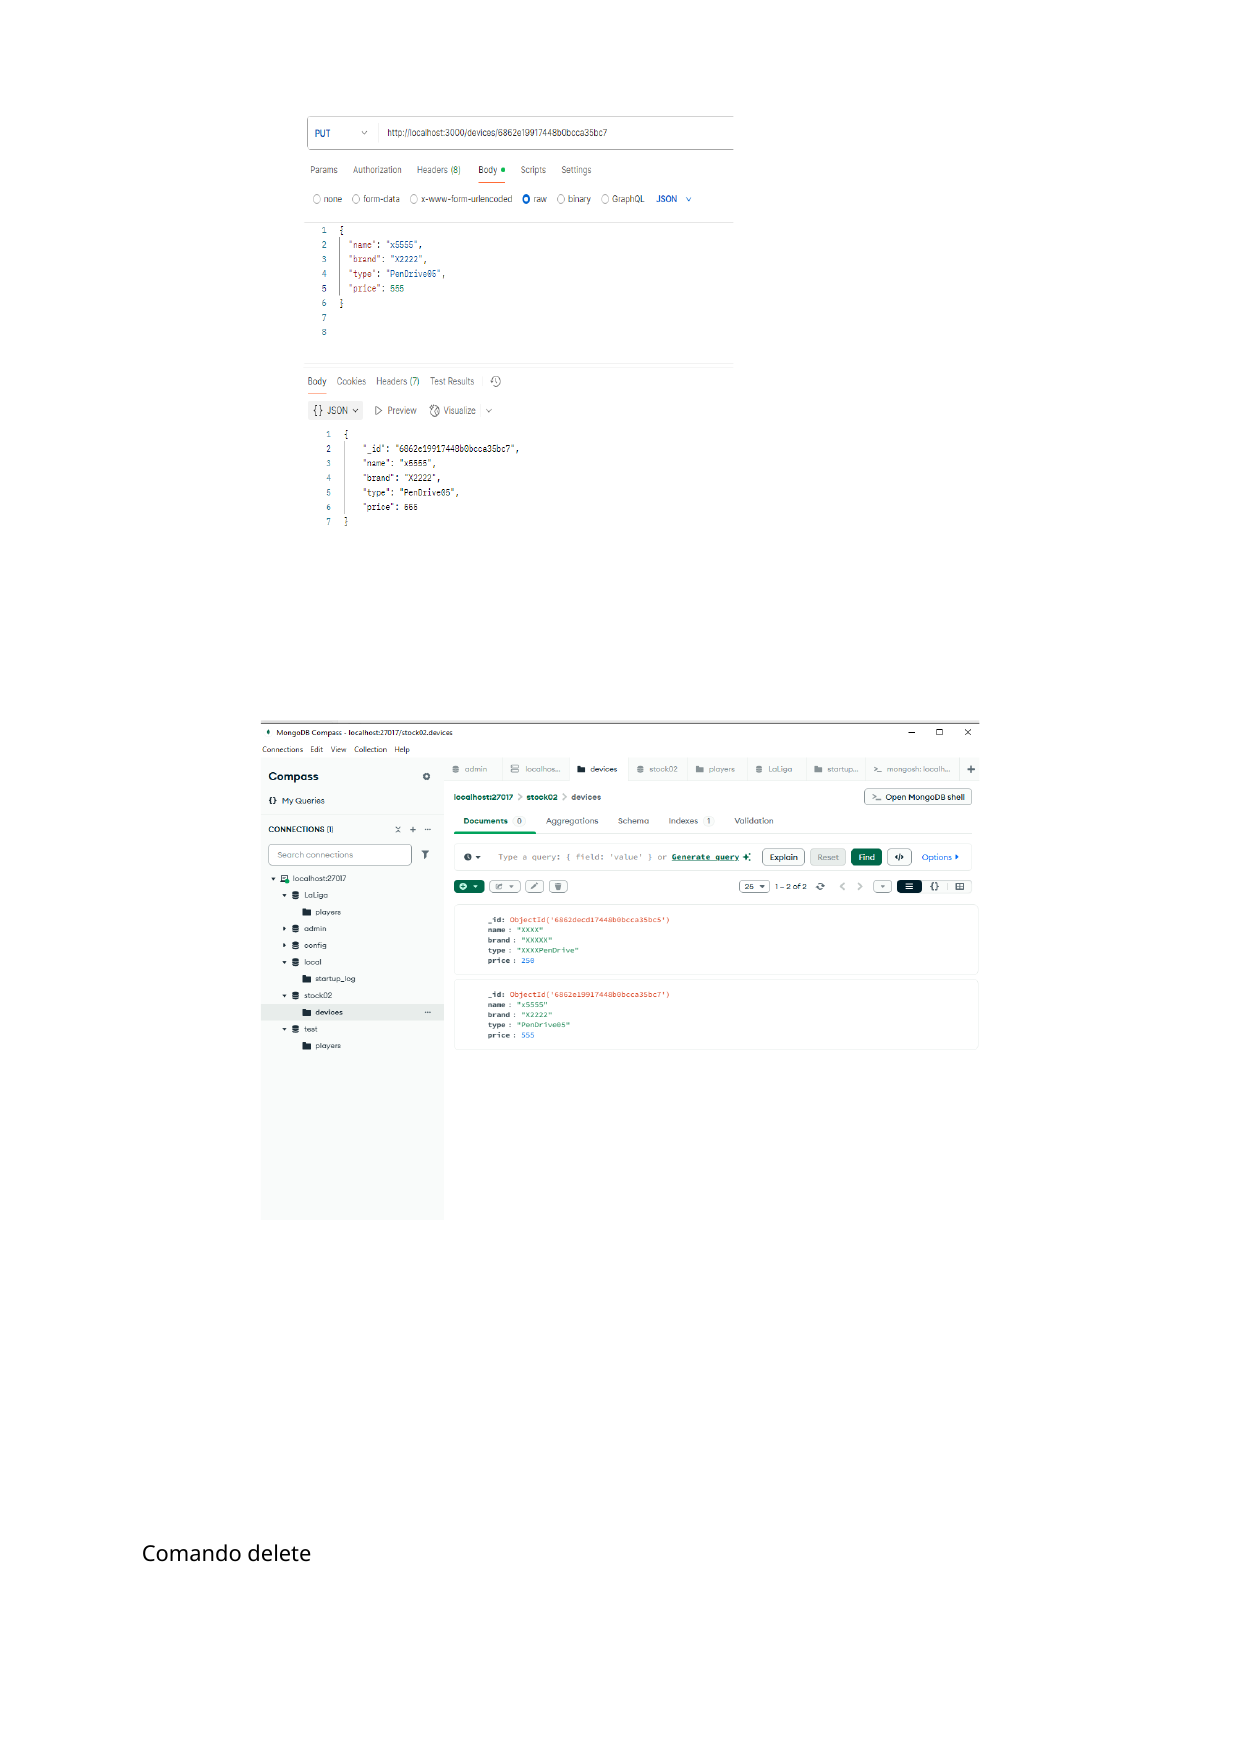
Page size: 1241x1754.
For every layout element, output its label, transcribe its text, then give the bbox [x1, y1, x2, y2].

text Comando delete [142, 1537, 1122, 1567]
